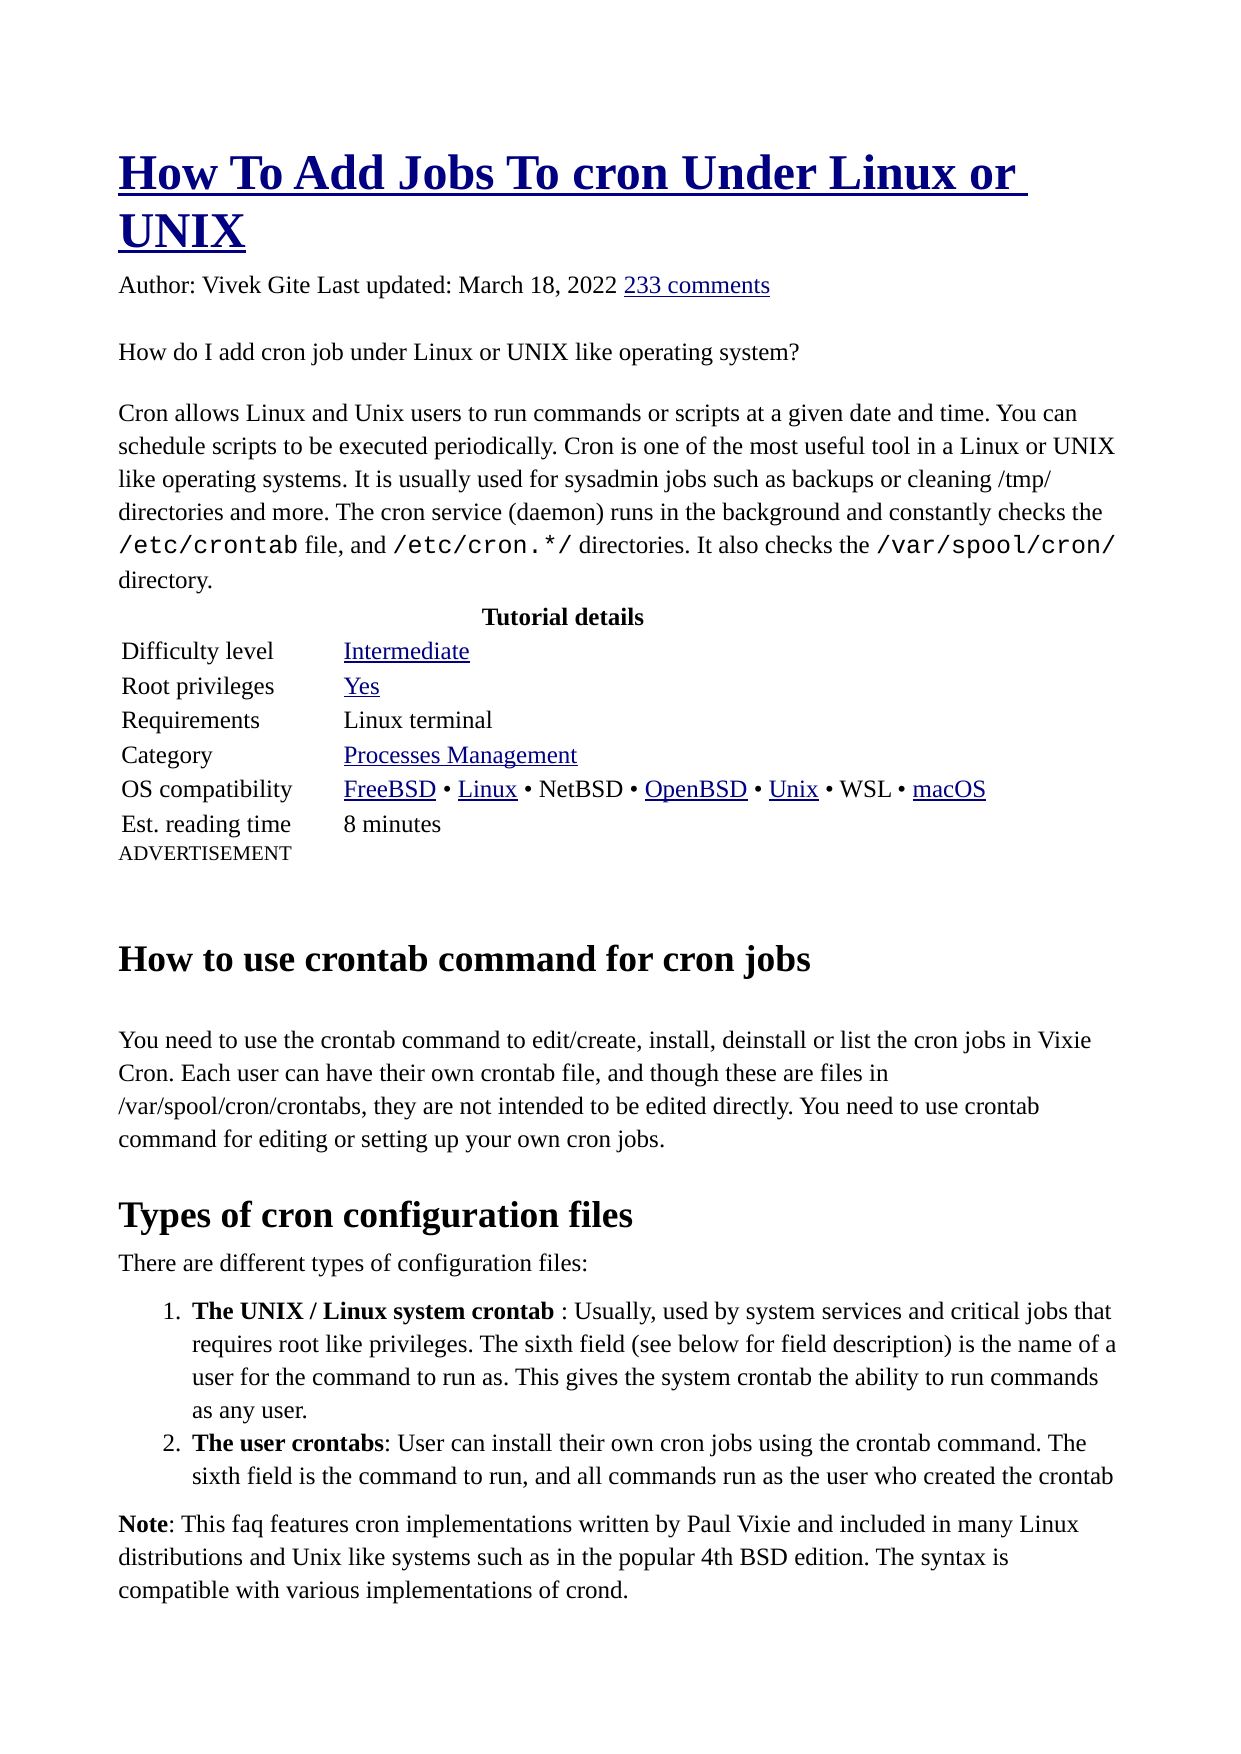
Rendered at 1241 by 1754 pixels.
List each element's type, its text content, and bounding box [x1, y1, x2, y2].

list The UNIX / Linux system crontab : Usually, used by system services and critical jobs that requires root like privileges. The sixth field (see below for field description) is the name of a user for the command to run as. This gives the system crontab the ability to run commands as any user. [162, 1296, 1122, 1424]
subtitle How To Add Jobs To cron Under Linux or UNIX [118, 143, 1122, 258]
text There are different types of configuration files: [118, 1248, 1122, 1277]
text Author: Vivek Gite Last updated: March 18, 2022 233 comments [118, 271, 1122, 299]
text You need to use the crontab command to edit/create, install, deinstall or list the cron jobs in Vixie Cron. Each user can have their own crontab file, and though these are files in /var/spool/cron/crontabs, they are not intended to be edited directly. You need to use crontab command for editing or setting up your own cron jobs. [118, 1025, 1122, 1153]
table_cell Difficulty level [118, 633, 340, 668]
table_cell Linux terminal [340, 703, 1007, 737]
list The user crontabs: User can install their own cron jobs using the crontab command. The sixth field is the command to run, and all commands run as the user who created the crontab [162, 1428, 1122, 1490]
subtitle Types of cron configuration files [118, 1193, 1122, 1236]
table_cell Category [118, 737, 340, 772]
table_cell Est. reading time [118, 806, 340, 841]
table_cell FreeBSD • Linux • NetBSD • OpenBSD • Unix • WSL • macOS [340, 772, 1007, 806]
table_cell OS compatibility [118, 772, 340, 806]
table_cell Intermediate [340, 633, 1007, 668]
text ADVERTISEMENT [118, 841, 1122, 865]
text Note: This faq features cron implementations written by Paul Vixie and included in many Linux distributions and Unix like systems such as in the popular 4th BSD edition. The syntax is compatible with various implementations of crond. [118, 1509, 1122, 1604]
table_cell Processes Management [340, 737, 1007, 772]
table_cell 8 minutes [340, 806, 1007, 841]
text How do I add cron job under Linux or UNIX like operating system? Cron allows Linux and Unix users to run commands or scripts at a given date and time. You can schedule scripts to be executed periodically. Cron is one of the most useful tool in a Linux or UNIX like operating systems. It is usually used for sysadmin jobs such as backups or cleaning /tmp/ directories and more. The cron service (daemon) runs in the background and constantly checks the /etc/crontab file, and /etc/cron.*/ directories. It also checks the /var/spool/cron/ directory. [118, 337, 1122, 594]
table_cell Root privileges [118, 668, 340, 702]
table_cell Yes [340, 668, 1007, 702]
table_cell Requirements [118, 703, 340, 737]
table_header Tutorial details [118, 599, 1007, 633]
subtitle How to use crontab command for cron jobs [118, 937, 1122, 980]
